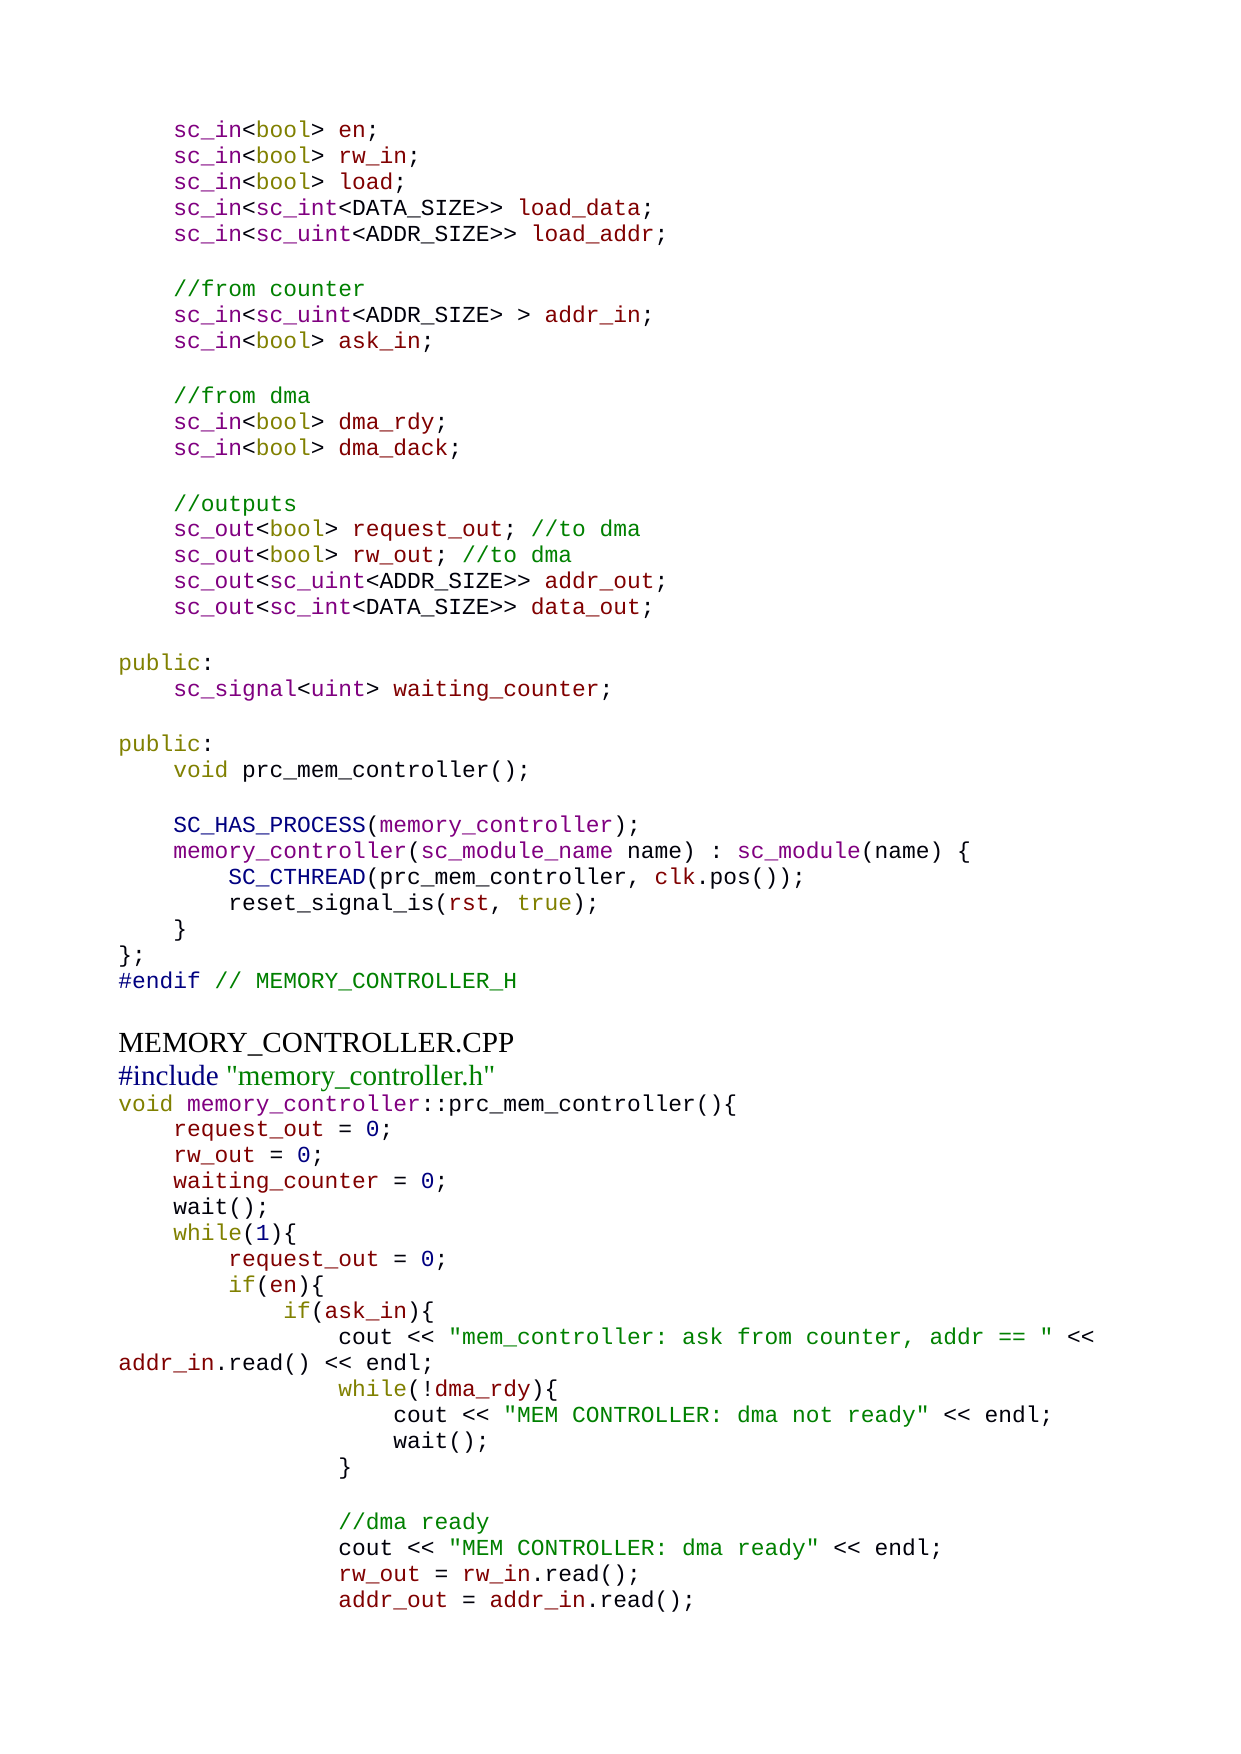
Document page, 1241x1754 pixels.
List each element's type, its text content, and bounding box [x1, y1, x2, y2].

text addr_out = addr_in.read(); [118, 1588, 1122, 1614]
text SC_HAS_PROCESS(memory_controller); [118, 814, 1122, 840]
text while(!dma_rdy){ [118, 1377, 1122, 1403]
text cout << "mem_controller: ask from counter, addr == " << addr_in.read() << endl; [118, 1325, 1122, 1377]
text #endif // MEMORY_CONTROLLER_H [118, 969, 1122, 995]
text while(1){ [118, 1222, 1122, 1247]
text SC_CTHREAD(prc_mem_controller, clk.pos()); [118, 866, 1122, 892]
text sc_in<sc_uint<ADDR_SIZE> > addr_in; [118, 303, 1122, 329]
text void prc_mem_controller(); [118, 758, 1122, 784]
text cout << "MEM CONTROLLER: dma ready" << endl; [118, 1536, 1122, 1562]
text wait(); [118, 1429, 1122, 1455]
text //outputs [118, 492, 1122, 518]
text reset_signal_is(rst, true); [118, 892, 1122, 917]
text sc_in<bool> rw_in; [118, 144, 1122, 170]
text request_out = 0; [118, 1118, 1122, 1144]
text sc_out<bool> rw_out; //to dma [118, 544, 1122, 570]
text rw_out = rw_in.read(); [118, 1562, 1122, 1588]
text sc_in<sc_uint<ADDR_SIZE>> load_addr; [118, 222, 1122, 248]
text waiting_counter = 0; [118, 1170, 1122, 1196]
text if(ask_in){ [118, 1299, 1122, 1325]
text sc_out<sc_uint<ADDR_SIZE>> addr_out; [118, 570, 1122, 596]
text sc_in<bool> load; [118, 170, 1122, 196]
text }; [118, 943, 1122, 969]
text MEMORY_CONTROLLER.CPP [118, 1025, 1122, 1058]
text void memory_controller::prc_mem_controller(){ [118, 1092, 1122, 1118]
text sc_signal<uint> waiting_counter; [118, 677, 1122, 703]
text sc_out<bool> request_out; //to dma [118, 518, 1122, 544]
text sc_in<bool> dma_dack; [118, 436, 1122, 462]
text request_out = 0; [118, 1247, 1122, 1273]
text } [118, 1455, 1122, 1481]
text //from counter [118, 277, 1122, 303]
text wait(); [118, 1196, 1122, 1222]
text //dma ready [118, 1510, 1122, 1536]
text memory_controller(sc_module_name name) : sc_module(name) { [118, 840, 1122, 866]
text #include "memory_controller.h" [118, 1058, 1122, 1092]
text } [118, 917, 1122, 943]
text sc_in<bool> en; [118, 118, 1122, 144]
text cout << "MEM CONTROLLER: dma not ready" << endl; [118, 1403, 1122, 1429]
text sc_in<sc_int<DATA_SIZE>> load_data; [118, 196, 1122, 222]
text //from dma [118, 384, 1122, 411]
text if(en){ [118, 1273, 1122, 1299]
text public: [118, 732, 1122, 758]
text sc_in<bool> dma_rdy; [118, 411, 1122, 436]
text sc_out<sc_int<DATA_SIZE>> data_out; [118, 596, 1122, 622]
text sc_in<bool> ask_in; [118, 329, 1122, 355]
text public: [118, 651, 1122, 677]
text rw_out = 0; [118, 1144, 1122, 1170]
